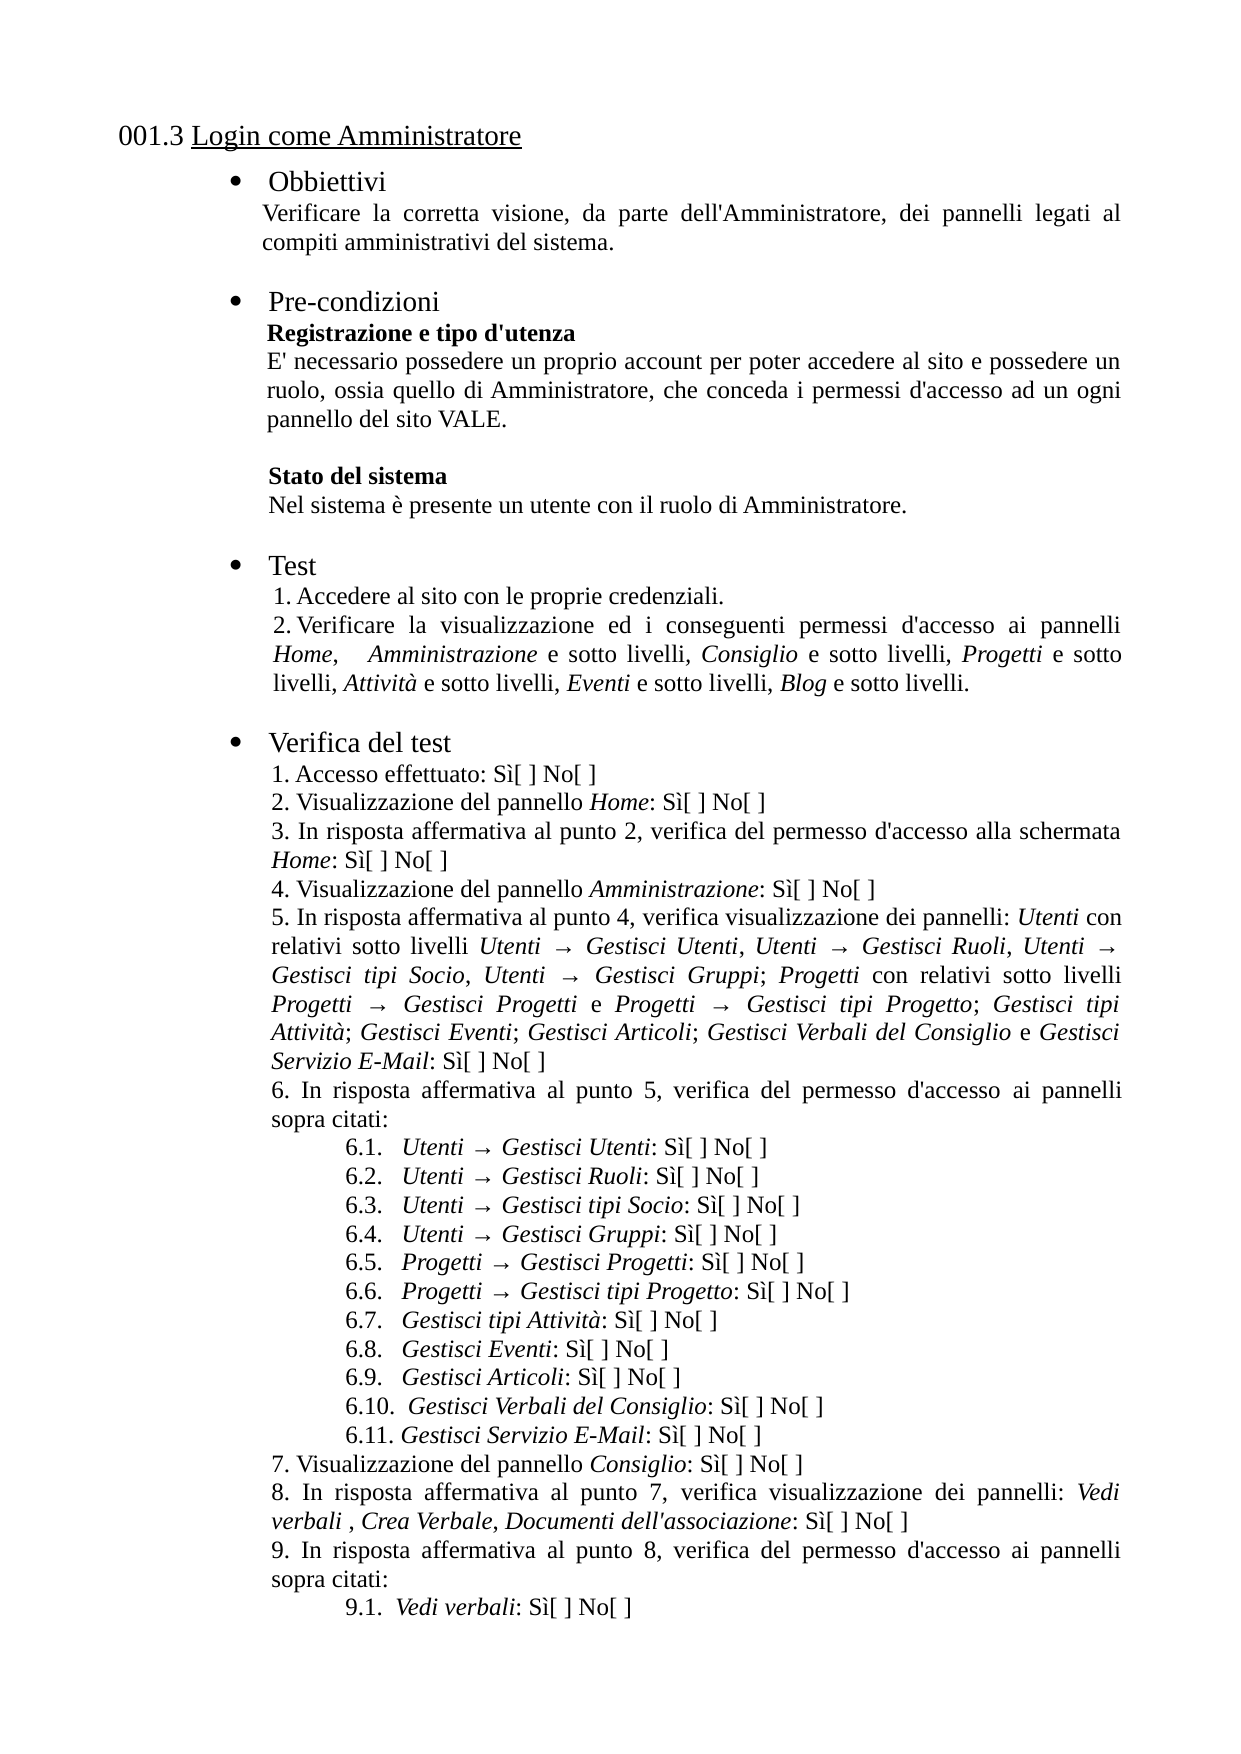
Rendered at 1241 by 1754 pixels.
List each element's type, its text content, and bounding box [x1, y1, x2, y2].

list Accedere al sito con le proprie credenziali. [273, 581, 1122, 610]
text 6.10. Gestisci Verbali del Consiglio: Sì[ ] No[ ] [271, 1391, 1122, 1420]
text 9. In risposta affermativa al punto 8, verifica del permesso d'accesso ai pannelli sopra citati: [271, 1535, 1122, 1592]
text Verificare la corretta visione, da parte dell'Amministratore, dei pannelli legati al compiti amministrativi del sistema. [262, 198, 1122, 255]
text 4. Visualizzazione del pannello Amministrazione: Sì[ ] No[ ] [271, 874, 1122, 902]
text 6.5. Progetti → Gestisci Progetti: Sì[ ] No[ ] [271, 1247, 1122, 1276]
text 6.2. Utenti → Gestisci Ruoli: Sì[ ] No[ ] [271, 1161, 1122, 1190]
text E' necessario possedere un proprio account per poter accedere al sito e possedere un ruolo, ossia quello di Amministratore, che conceda i permessi d'accesso ad un ogni pannello del sito VALE. [267, 346, 1122, 433]
text 3. In risposta affermativa al punto 2, verifica del permesso d'accesso alla schermata Home: Sì[ ] No[ ] [271, 816, 1122, 874]
text 6.9. Gestisci Articoli: Sì[ ] No[ ] [271, 1362, 1122, 1391]
text 2. Visualizzazione del pannello Home: Sì[ ] No[ ] [271, 787, 1122, 816]
text 9.1. Vedi verbali: Sì[ ] No[ ] [271, 1592, 1122, 1621]
text 6.8. Gestisci Eventi: Sì[ ] No[ ] [271, 1334, 1122, 1362]
list Obbiettivi [231, 164, 1122, 198]
list Test [231, 548, 1122, 581]
text 6.1. Utenti → Gestisci Utenti: Sì[ ] No[ ] [271, 1132, 1122, 1161]
text 6.7. Gestisci tipi Attività: Sì[ ] No[ ] [271, 1305, 1122, 1334]
text Registrazione e tipo d'utenza [267, 318, 1122, 346]
text 7. Visualizzazione del pannello Consiglio: Sì[ ] No[ ] [271, 1449, 1122, 1477]
text Stato del sistema [268, 461, 1122, 490]
subtitle 001.3 Login come Amministratore [118, 118, 1122, 152]
text 6.3. Utenti → Gestisci tipi Socio: Sì[ ] No[ ] [271, 1190, 1122, 1219]
text 6.6. Progetti → Gestisci tipi Progetto: Sì[ ] No[ ] [271, 1276, 1122, 1305]
list Verifica del test [231, 725, 1122, 759]
list Pre-condizioni [231, 284, 1122, 318]
text 1. Accesso effettuato: Sì[ ] No[ ] [271, 759, 1122, 787]
text Nel sistema è presente un utente con il ruolo di Amministratore. [268, 490, 1122, 519]
text 6.11. Gestisci Servizio E-Mail: Sì[ ] No[ ] [271, 1420, 1122, 1449]
list Verificare la visualizzazione ed i conseguenti permessi d'accesso ai pannelli Home, Amministrazione e sotto livelli, Consiglio e sotto livelli, Progetti e sotto livelli, Attività e sotto livelli, Eventi e sotto livelli, Blog e sotto livelli. [273, 610, 1122, 696]
text 6.4. Utenti → Gestisci Gruppi: Sì[ ] No[ ] [271, 1219, 1122, 1247]
text 8. In risposta affermativa al punto 7, verifica visualizzazione dei pannelli: Vedi verbali , Crea Verbale, Documenti dell'associazione: Sì[ ] No[ ] [271, 1477, 1122, 1535]
text 5. In risposta affermativa al punto 4, verifica visualizzazione dei pannelli: Utenti con relativi sotto livelli Utenti → Gestisci Utenti, Utenti → Gestisci Ruoli, Utenti → Gestisci tipi Socio, Utenti → Gestisci Gruppi; Progetti con relativi sotto livelli Progetti → Gestisci Progetti e Progetti → Gestisci tipi Progetto; Gestisci tipi Attività; Gestisci Eventi; Gestisci Articoli; Gestisci Verbali del Consiglio e Gestisci Servizio E-Mail: Sì[ ] No[ ] [271, 902, 1122, 1075]
text 6. In risposta affermativa al punto 5, verifica del permesso d'accesso ai pannelli sopra citati: [271, 1075, 1122, 1132]
